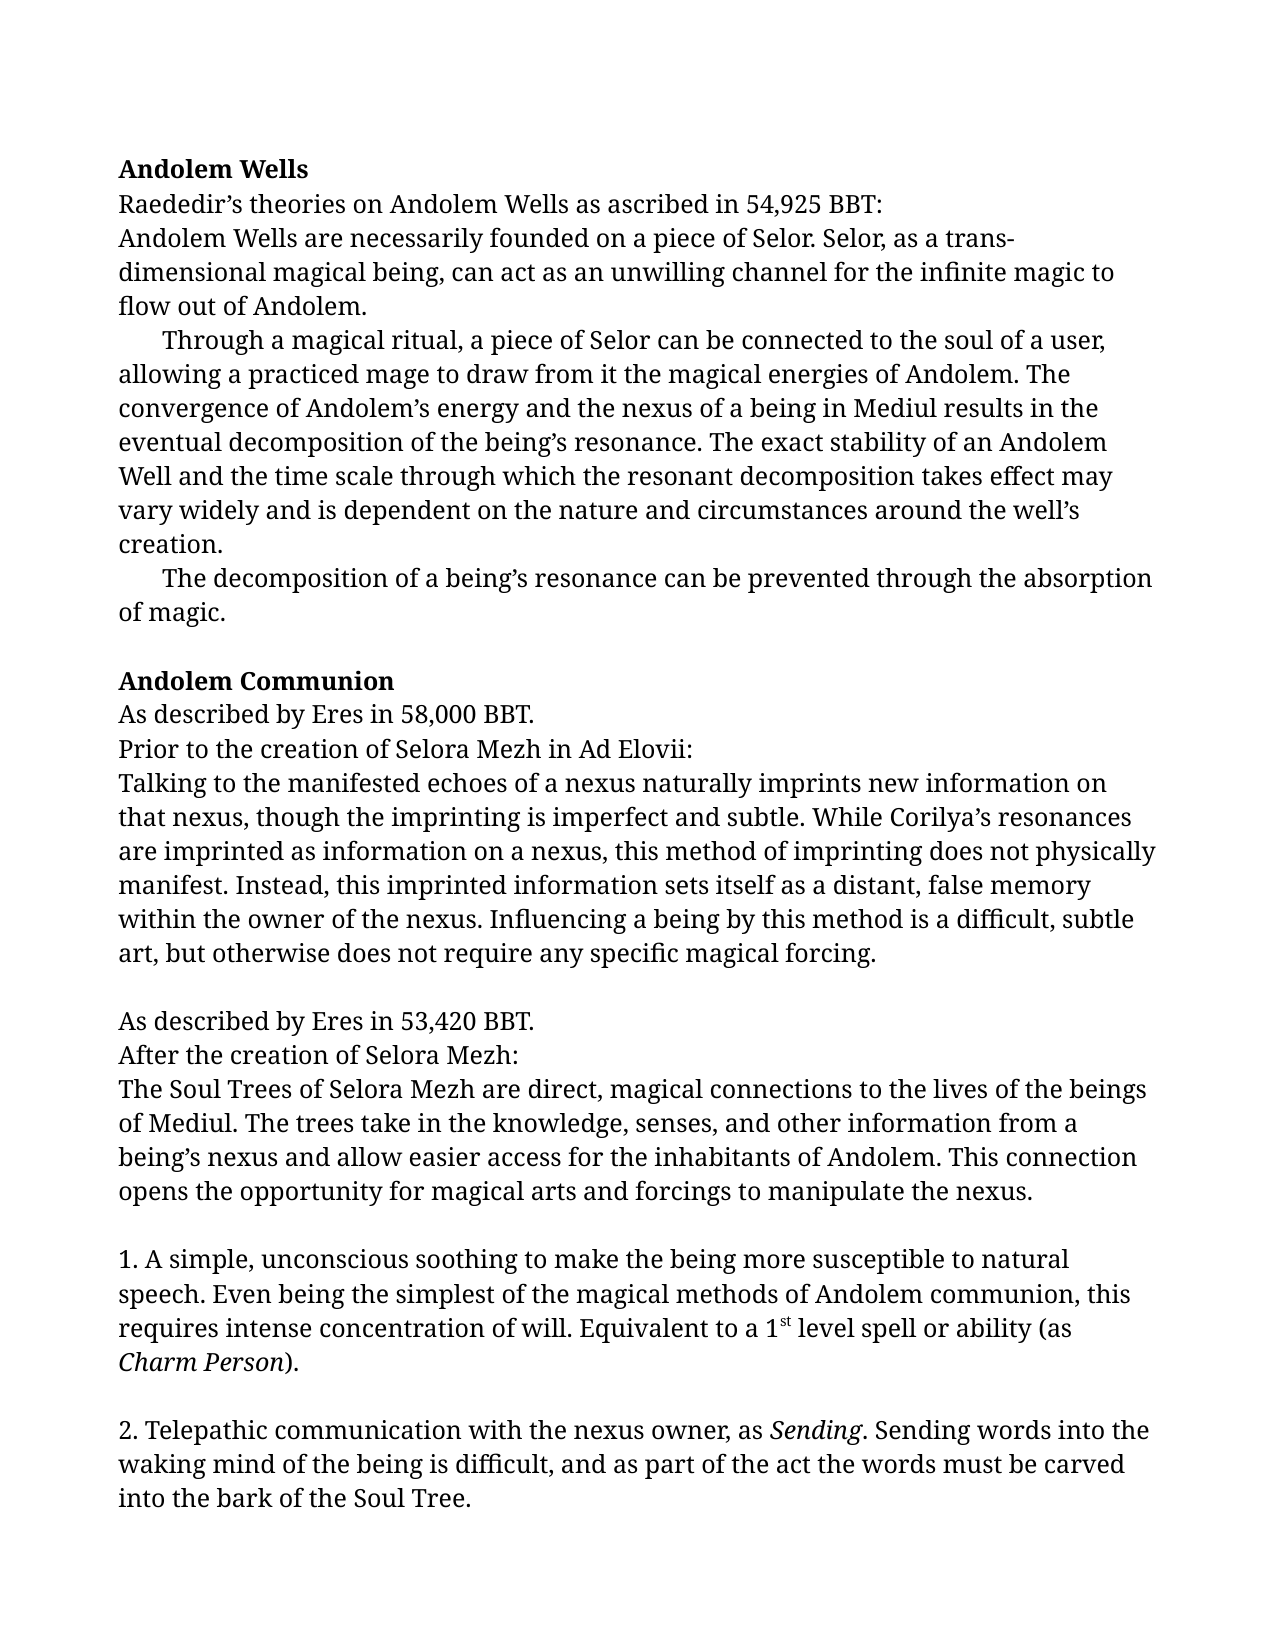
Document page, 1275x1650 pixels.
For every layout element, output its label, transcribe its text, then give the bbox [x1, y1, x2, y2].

text Andolem Wells [118, 152, 1157, 186]
text Andolem Wells are necessarily founded on a piece of Selor. Selor, as a trans-dimensional magical being, can act as an unwilling channel for the infinite magic to flow out of Andolem. [118, 220, 1157, 322]
text Talking to the manifested echoes of a nexus naturally imprints new information on that nexus, though the imprinting is imperfect and subtle. While Corilya’s resonances are imprinted as information on a nexus, this method of imprinting does not physically manifest. Instead, this imprinted information sets itself as a distant, false memory within the owner of the nexus. Influencing a being by this method is a difficult, subtle art, but otherwise does not require any specific magical forcing. [118, 765, 1157, 970]
text As described by Eres in 53,420 BBT. [118, 1004, 1157, 1038]
text 1. A simple, unconscious soothing to make the being more susceptible to natural speech. Even being the simplest of the magical methods of Andolem communion, this requires intense concentration of will. Equivalent to a 1st level spell or ability (as Charm Person). [118, 1242, 1157, 1378]
text Prior to the creation of Selora Mezh in Ad Elovii: [118, 731, 1157, 765]
text The Soul Trees of Selora Mezh are direct, magical connections to the lives of the beings of Mediul. The trees take in the knowledge, senses, and other information from a being’s nexus and allow easier access for the inhabitants of Andolem. This connection opens the opportunity for magical arts and forcings to manipulate the nexus. [118, 1072, 1157, 1208]
text Raededir’s theories on Andolem Wells as ascribed in 54,925 BBT: [118, 186, 1157, 220]
text The decomposition of a being’s resonance can be prevented through the absorption of magic. [118, 561, 1157, 629]
text As described by Eres in 58,000 BBT. [118, 697, 1157, 731]
text 2. Telepathic communication with the nexus owner, as Sending. Sending words into the waking mind of the being is difficult, and as part of the act the words must be carved into the bark of the Soul Tree. [118, 1412, 1157, 1515]
text Through a magical ritual, a piece of Selor can be connected to the soul of a user, allowing a practiced mage to draw from it the magical energies of Andolem. The convergence of Andolem’s energy and the nexus of a being in Mediul results in the eventual decomposition of the being’s resonance. The exact stability of an Andolem Well and the time scale through which the resonant decomposition takes effect may vary widely and is dependent on the nature and circumstances around the well’s creation. [118, 322, 1157, 561]
text After the creation of Selora Mezh: [118, 1038, 1157, 1072]
text Andolem Communion [118, 663, 1157, 697]
